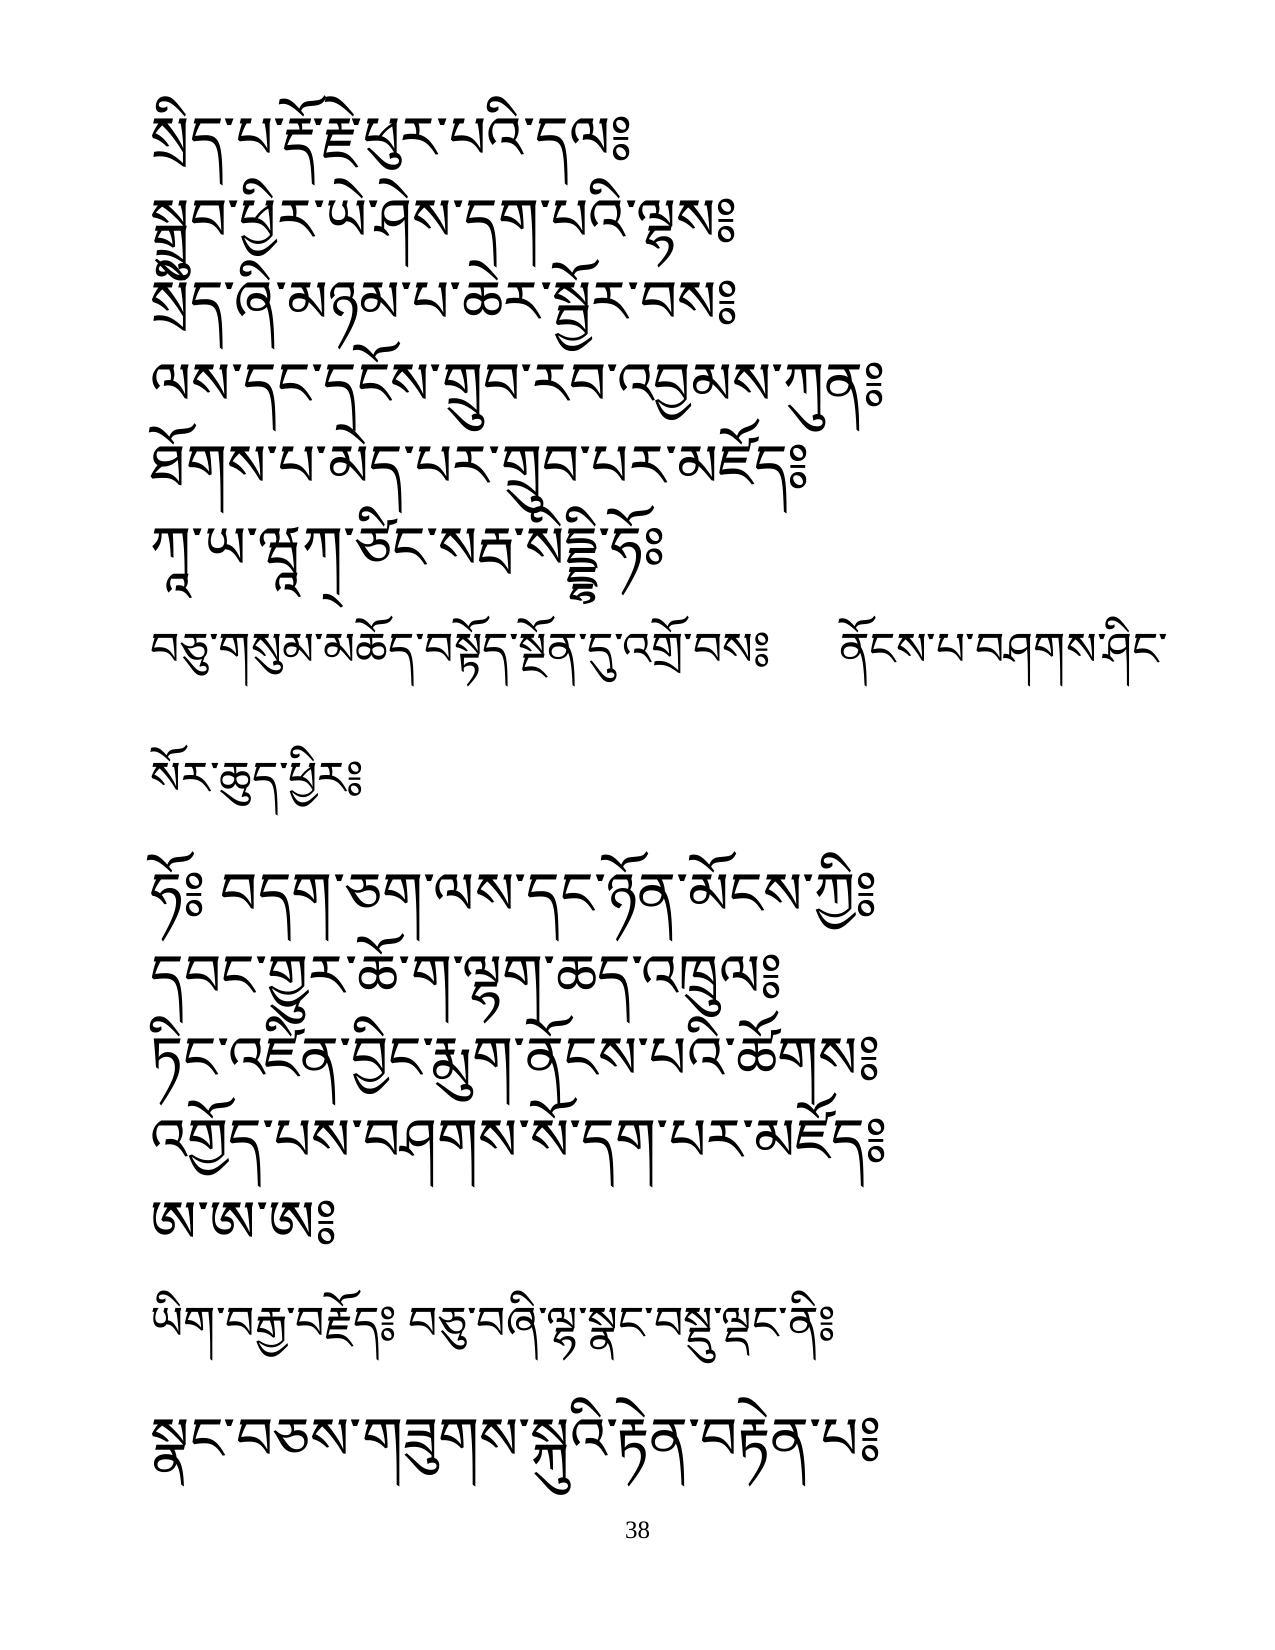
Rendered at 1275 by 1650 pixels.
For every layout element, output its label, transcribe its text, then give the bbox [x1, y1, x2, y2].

text དབང་གྱུར་ཆོ་ག་ལྷག་ཆད་འཁྲུལ༔ [151, 944, 1169, 1020]
text སྒྲུབ་ཕྱིར་ཡེ་ཤེས་དག་པའི་ལྷས༔ [151, 188, 1169, 264]
text ཏིང་འཛིན་བྱིང་རྨུག་ནོངས་པའི་ཚོགས༔ [151, 1026, 1169, 1102]
text ཨ་ཨ་ཨ༔ [151, 1190, 1169, 1266]
text སྲིད་ཞི་མཉམ་པ་ཆེར་སྦྱོར་བས༔ [151, 270, 1169, 346]
text ལས་དང་དངོས་གྲུབ་རབ་འབྱམས་ཀུན༔ [151, 352, 1169, 428]
text བཅུ་གསུམ་མཆོད་བསྟོད་སྔོན་དུ་འགྲོ་བས༔ ནོངས་པ་བཤགས་ཤིང་སོར་ཆུད་ཕྱིར༔ [151, 598, 1169, 856]
text སྣང་བཅས་གཟུགས་སྐུའི་རྟེན་བརྟེན་པ༔ [151, 1407, 1169, 1483]
text སྲིད་པ་རྡོ་རྗེ་ཕུར་པའི་དལ༔ [151, 106, 1169, 182]
text ཀཱ་ཡ་ཝཱཀ྄་ཙིང་སརྦ་སིདྡྷི་ཧོཿ [151, 516, 1169, 592]
text ཡིག་བརྒྱ་བརྗོད༔ བཅུ་བཞི་ལྷ་སྣང་བསྡུ་ལྡང་ནི༔ [151, 1272, 1169, 1401]
text ཧོ༔ བདག་ཅག་ལས་དང་ཉོན་མོངས་ཀྱི༔ [151, 862, 1169, 938]
text འགྱོད་པས་བཤགས་སོ་དག་པར་མཛོད༔ [151, 1108, 1169, 1184]
text ཐོགས་པ་མེད་པར་གྲུབ་པར་མཛོད༔ [151, 434, 1169, 510]
